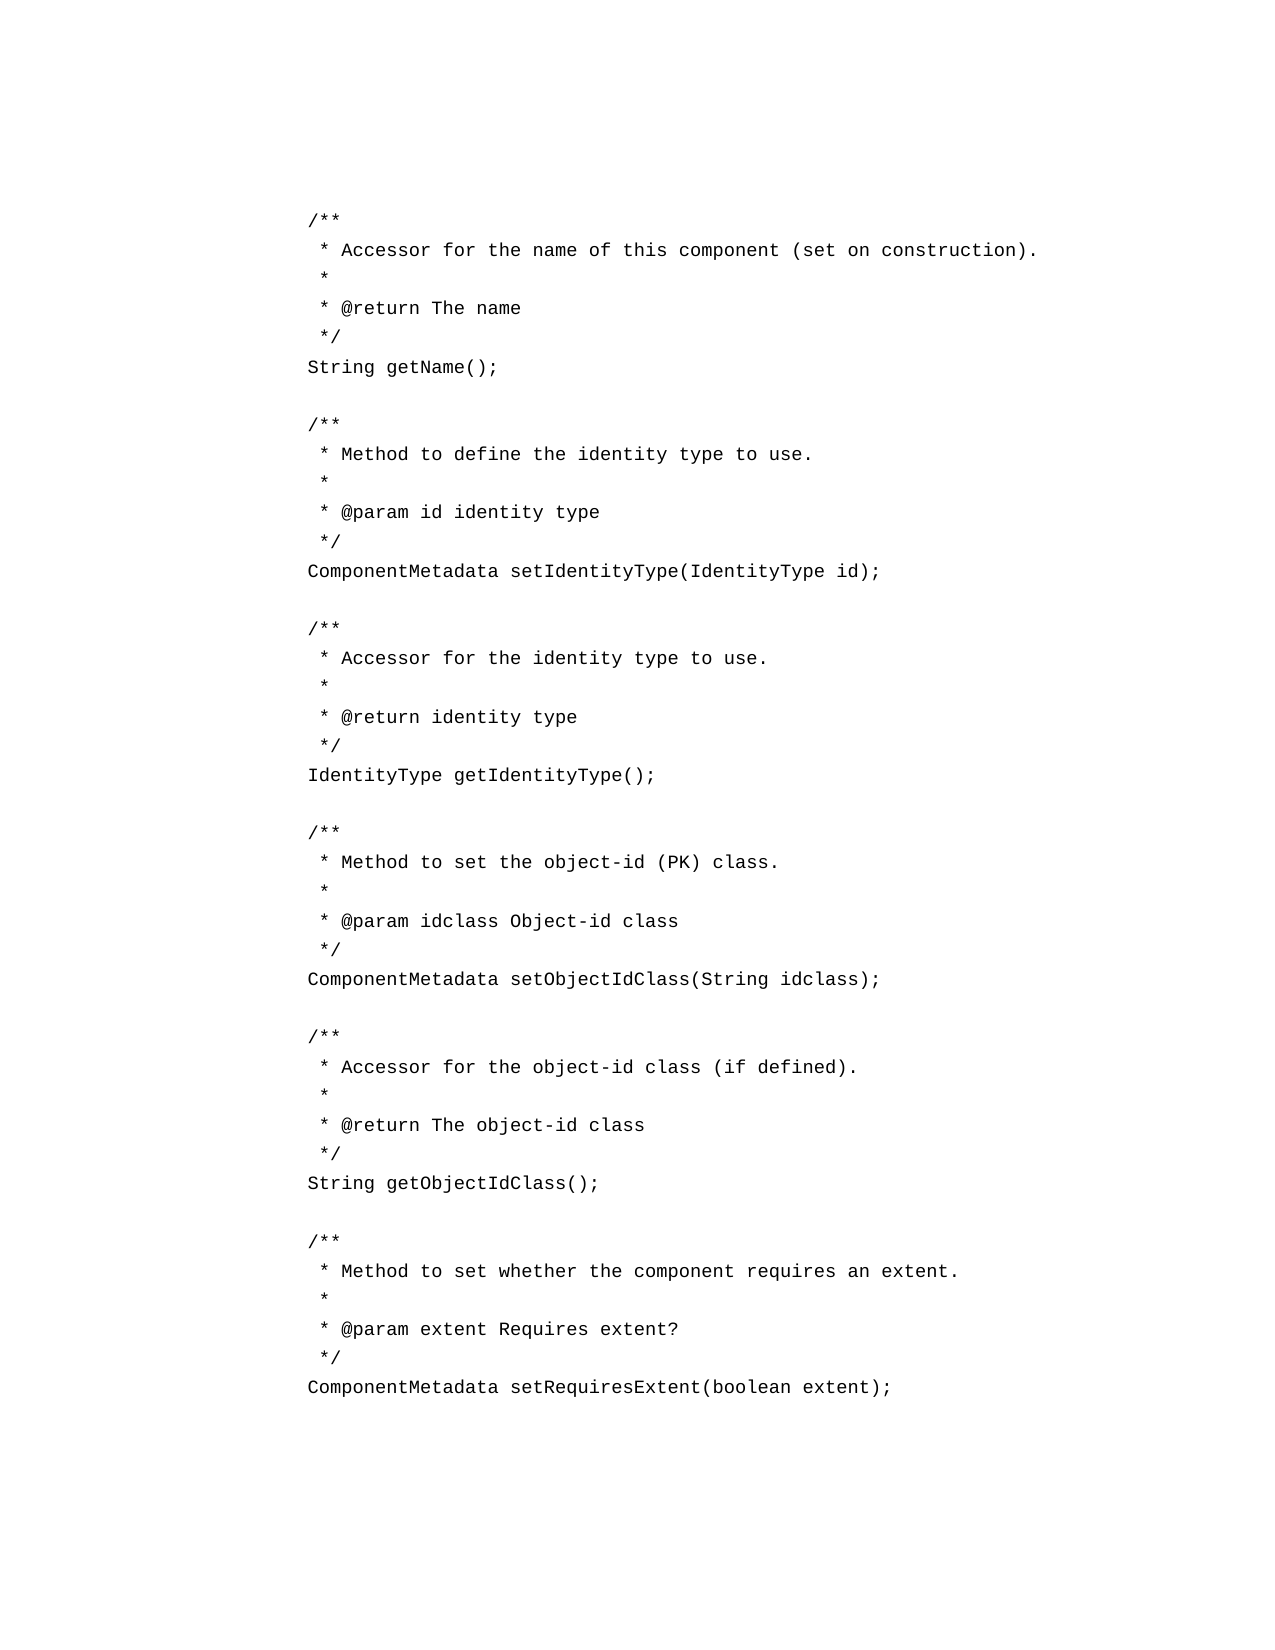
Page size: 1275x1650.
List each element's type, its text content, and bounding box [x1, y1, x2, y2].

text IdentityType getIdentityType(); [262, 764, 1125, 787]
text * Method to define the identity type to use. [262, 443, 1125, 466]
text * @return identity type [262, 706, 1125, 729]
text */ [262, 939, 1125, 962]
text /** [262, 210, 1125, 233]
text * [262, 1289, 1125, 1312]
text * Accessor for the object-id class (if defined). [262, 1056, 1125, 1079]
text /** [262, 1231, 1125, 1254]
text */ [262, 735, 1125, 758]
text * [262, 268, 1125, 291]
text * @param idclass Object-id class [262, 910, 1125, 933]
text String getName(); [262, 356, 1125, 379]
text */ [262, 1347, 1125, 1370]
text * [262, 677, 1125, 699]
text /** [262, 1027, 1125, 1049]
text String getObjectIdClass(); [262, 1172, 1125, 1195]
text */ [262, 327, 1125, 349]
text /** [262, 618, 1125, 641]
text * @return The object-id class [262, 1114, 1125, 1137]
text /** [262, 414, 1125, 437]
text * Accessor for the name of this component (set on construction). [262, 239, 1125, 262]
text * [262, 881, 1125, 904]
text */ [262, 531, 1125, 554]
text * @param id identity type [262, 502, 1125, 524]
text * [262, 472, 1125, 495]
text ComponentMetadata setIdentityType(IdentityType id); [262, 560, 1125, 583]
text * @return The name [262, 297, 1125, 320]
text * Method to set whether the component requires an extent. [262, 1260, 1125, 1283]
text ComponentMetadata setRequiresExtent(boolean extent); [262, 1377, 1125, 1399]
text /** [262, 822, 1125, 845]
text ComponentMetadata setObjectIdClass(String idclass); [262, 968, 1125, 991]
text * @param extent Requires extent? [262, 1318, 1125, 1341]
text * Method to set the object-id (PK) class. [262, 852, 1125, 874]
text * [262, 1085, 1125, 1108]
text */ [262, 1143, 1125, 1166]
text * Accessor for the identity type to use. [262, 647, 1125, 670]
